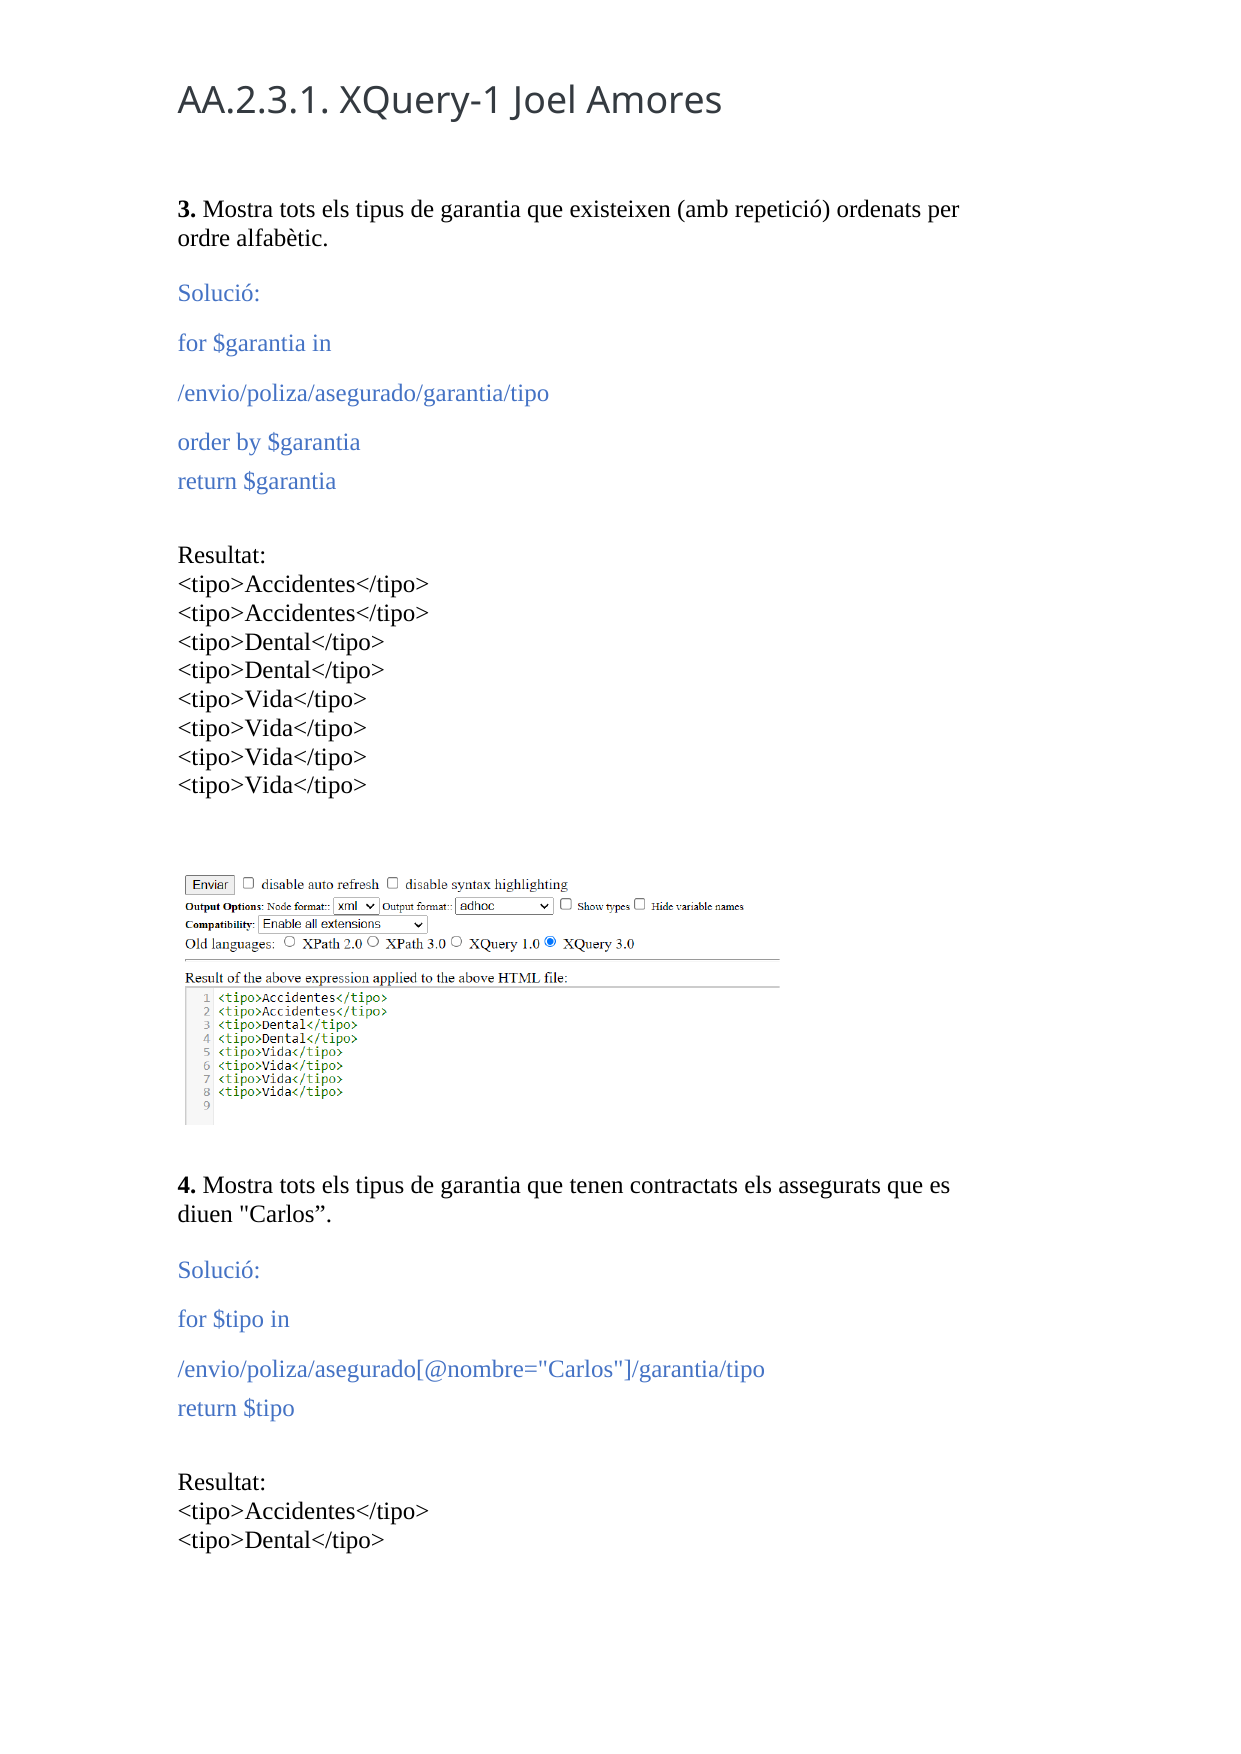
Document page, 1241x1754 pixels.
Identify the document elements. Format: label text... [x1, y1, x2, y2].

text return $garantia [177, 466, 1063, 495]
text /envio/poliza/asegurado/garantia/tipo [177, 378, 1063, 406]
text Resultat: <tipo>Accidentes</tipo> <tipo>Accidentes</tipo> <tipo>Dental</tipo> <tipo>Dental</tipo> <tipo>Vida</tipo> <tipo>Vida</tipo> <tipo>Vida</tipo> <tipo>Vida</tipo> [177, 512, 1063, 799]
text order by $garantia [177, 427, 1063, 456]
text return $tipo [177, 1393, 1063, 1422]
text 4. Mostra tots els tipus de garantia que tenen contractats els assegurats que es diuen "Carlos”. [177, 1141, 1063, 1228]
text Solució: [177, 278, 1063, 307]
text /envio/poliza/asegurado[@nombre="Carlos"]/garantia/tipo [177, 1354, 1063, 1383]
text 3. Mostra tots els tipus de garantia que existeixen (amb repetició) ordenats per ordre alfabètic. [177, 194, 1063, 251]
text for $tipo in [177, 1304, 1063, 1333]
text Solució: [177, 1255, 1063, 1283]
text for $garantia in [177, 328, 1063, 357]
text Resultat: <tipo>Accidentes</tipo> <tipo>Dental</tipo> [177, 1438, 1063, 1553]
